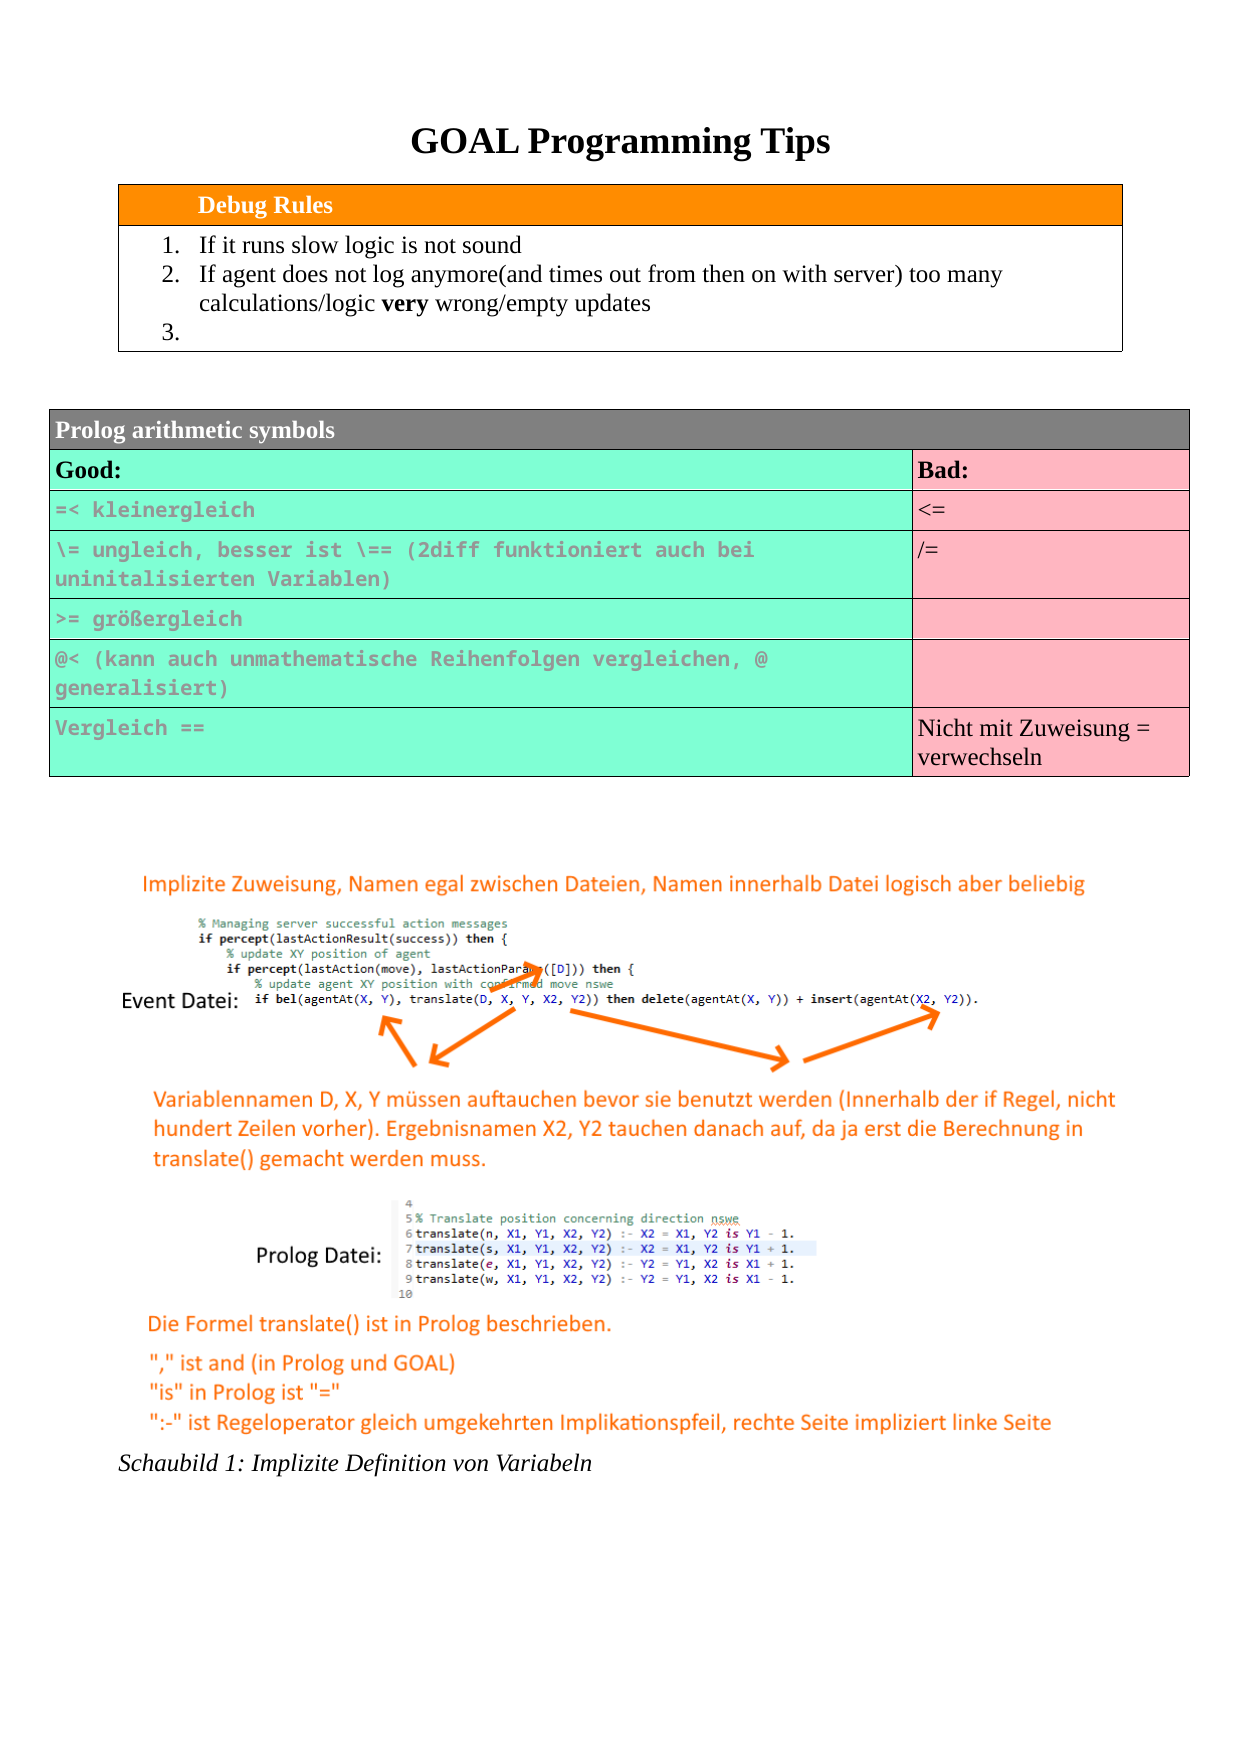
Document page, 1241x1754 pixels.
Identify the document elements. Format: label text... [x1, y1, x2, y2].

table_cell \= ungleich, besser ist \== (2diff funktioniert auch bei uninitalisierten Variablen) [50, 531, 912, 598]
table_cell Vergleich == [50, 708, 912, 776]
table_cell >= größergleich [50, 599, 912, 638]
text GOAL Programming Tips [118, 118, 1122, 161]
table_cell =< kleinergleich [50, 491, 912, 530]
table_cell @< (kann auch unmathematische Reihenfolgen vergleichen, @ generalisiert) [50, 640, 912, 707]
table_cell Bad: [913, 450, 1189, 489]
table_cell If it runs slow logic is not sound If agent does not log anymore(and times out from then on with server) too many calculations/logic very wrong/empty updates [119, 226, 1122, 351]
table_cell Nicht mit Zuweisung = verwechseln [913, 708, 1189, 776]
table_header Prolog arithmetic symbols [50, 410, 1189, 449]
table_cell /= [913, 531, 1189, 598]
picture [118, 845, 1123, 1449]
table_cell Good: [50, 450, 912, 489]
table_header Debug Rules [119, 185, 1122, 225]
table_cell <= [913, 491, 1189, 530]
table_cell [913, 640, 1189, 707]
text Schaubild 1: Implizite Definition von Variabeln [118, 1449, 1122, 1477]
table_cell [913, 599, 1189, 638]
